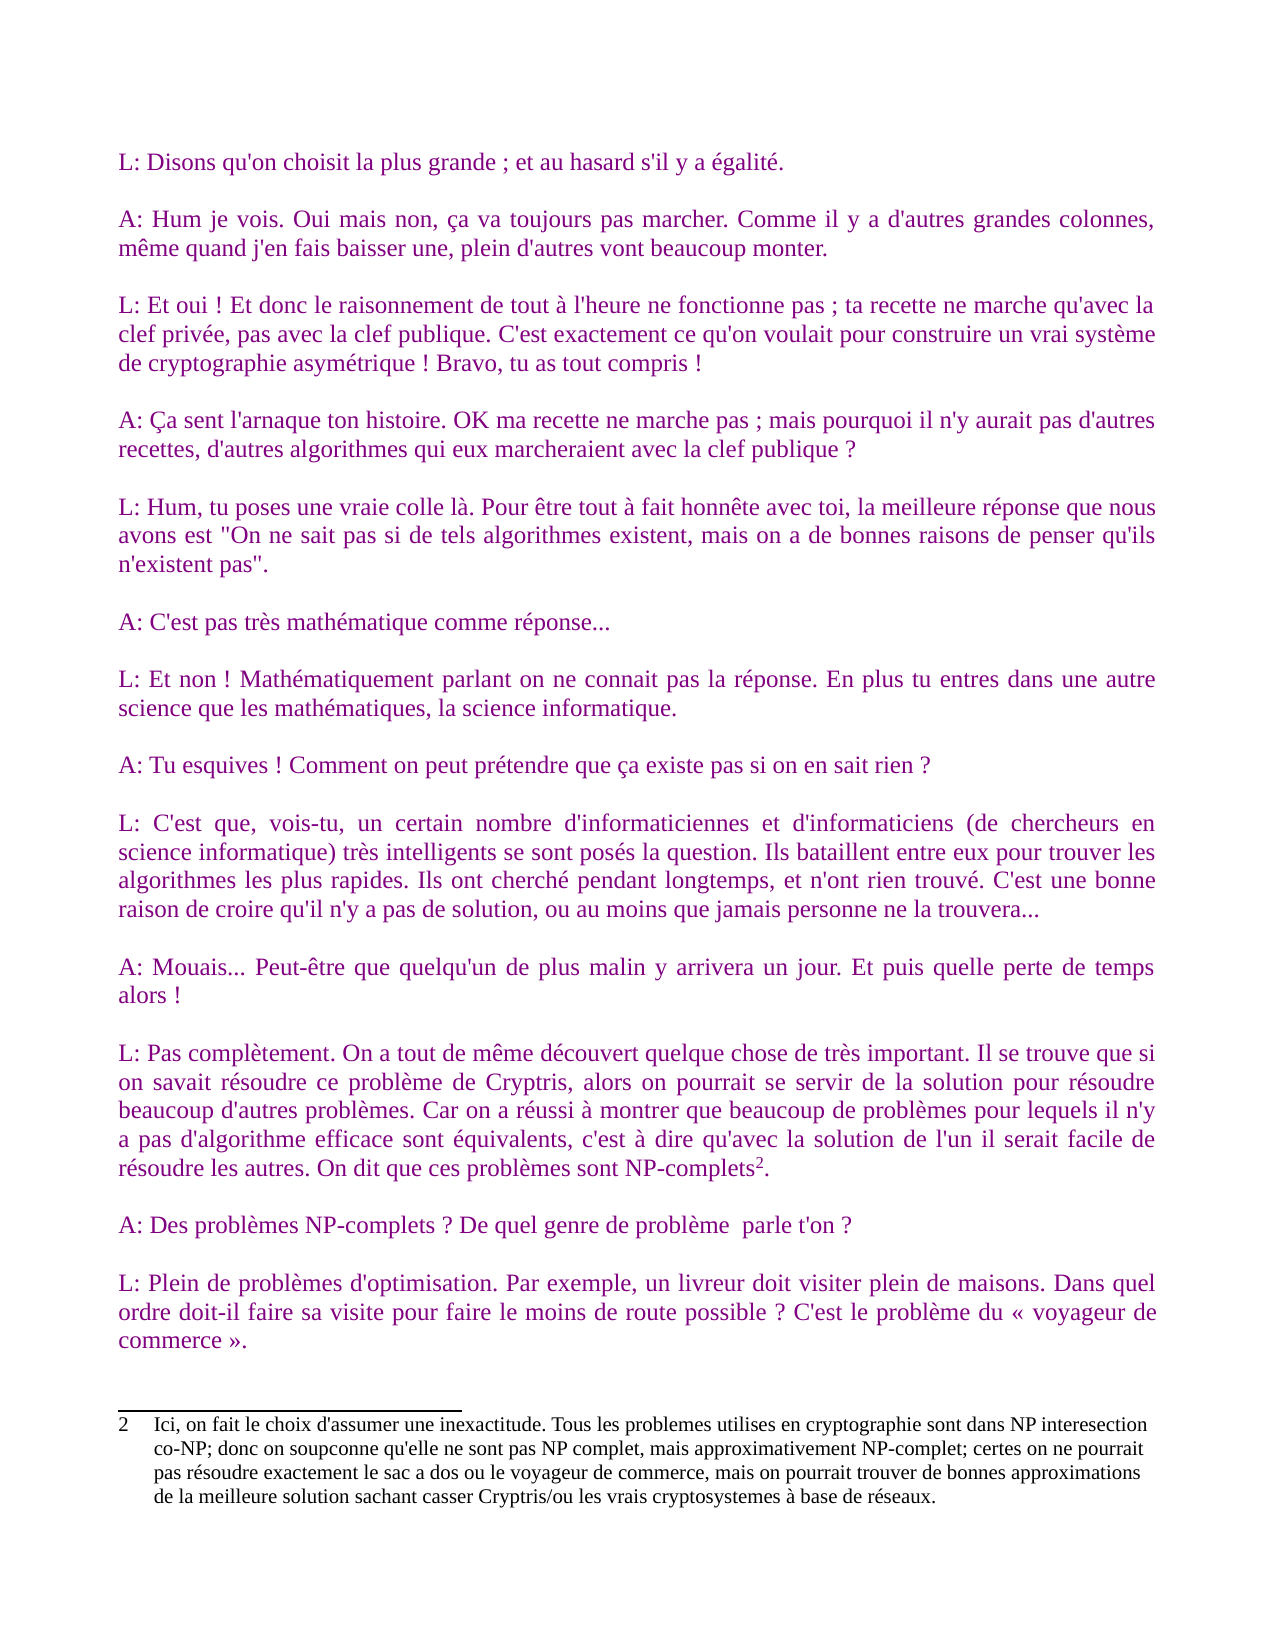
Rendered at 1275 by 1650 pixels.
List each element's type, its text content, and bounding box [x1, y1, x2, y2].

text A: C'est pas très mathématique comme réponse... [118, 607, 1157, 636]
text A: Des problèmes NP-complets ? De quel genre de problème parle t'on ? [118, 1211, 1157, 1239]
text L: C'est que, vois-tu, un certain nombre d'informaticiennes et d'informaticiens (de chercheurs en science informatique) très intelligents se sont posés la question. Ils bataillent entre eux pour trouver les algorithmes les plus rapides. Ils ont cherché pendant longtemps, et n'ont rien trouvé. C'est une bonne raison de croire qu'il n'y a pas de solution, ou au moins que jamais personne ne la trouvera... [118, 808, 1157, 923]
text L: Disons qu'on choisit la plus grande ; et au hasard s'il y a égalité. [118, 147, 1157, 176]
text A: Hum je vois. Oui mais non, ça va toujours pas marcher. Comme il y a d'autres grandes colonnes, même quand j'en fais baisser une, plein d'autres vont beaucoup monter. [118, 204, 1157, 262]
text A: Tu esquives ! Comment on peut prétendre que ça existe pas si on en sait rien ? [118, 751, 1157, 779]
text A: Ça sent l'arnaque ton histoire. OK ma recette ne marche pas ; mais pourquoi il n'y aurait pas d'autres recettes, d'autres algorithmes qui eux marcheraient avec la clef publique ? [118, 406, 1157, 463]
text L: Plein de problèmes d'optimisation. Par exemple, un livreur doit visiter plein de maisons. Dans quel ordre doit-il faire sa visite pour faire le moins de route possible ? C'est le problème du « voyageur de commerce ». [118, 1268, 1157, 1354]
text Ici, on fait le choix d'assumer une inexactitude. Tous les problemes utilises en cryptographie sont dans NP interesection co-NP; donc on soupconne qu'elle ne sont pas NP complet, mais approximativement NP-complet; certes on ne pourrait pas résoudre exactement le sac a dos ou le voyageur de commerce, mais on pourrait trouver de bonnes approximations de la meilleure solution sachant casser Cryptris/ou les vrais cryptosystemes à base de réseaux. [118, 1412, 1157, 1532]
text L: Et oui ! Et donc le raisonnement de tout à l'heure ne fonctionne pas ; ta recette ne marche qu'avec la clef privée, pas avec la clef publique. C'est exactement ce qu'on voulait pour construire un vrai système de cryptographie asymétrique ! Bravo, tu as tout compris ! [118, 291, 1157, 377]
text A: Mouais... Peut-être que quelqu'un de plus malin y arrivera un jour. Et puis quelle perte de temps alors ! [118, 952, 1157, 1009]
text L: Et non ! Mathématiquement parlant on ne connait pas la réponse. En plus tu entres dans une autre science que les mathématiques, la science informatique. [118, 664, 1157, 722]
text L: Hum, tu poses une vraie colle là. Pour être tout à fait honnête avec toi, la meilleure réponse que nous avons est "On ne sait pas si de tels algorithmes existent, mais on a de bonnes raisons de penser qu'ils n'existent pas". [118, 492, 1157, 578]
text L: Pas complètement. On a tout de même découvert quelque chose de très important. Il se trouve que si on savait résoudre ce problème de Cryptris, alors on pourrait se servir de la solution pour résoudre beaucoup d'autres problèmes. Car on a réussi à montrer que beaucoup de problèmes pour lequels il n'y a pas d'algorithme efficace sont équivalents, c'est à dire qu'avec la solution de l'un il serait facile de résoudre les autres. On dit que ces problèmes sont NP-complets. [118, 1038, 1157, 1182]
